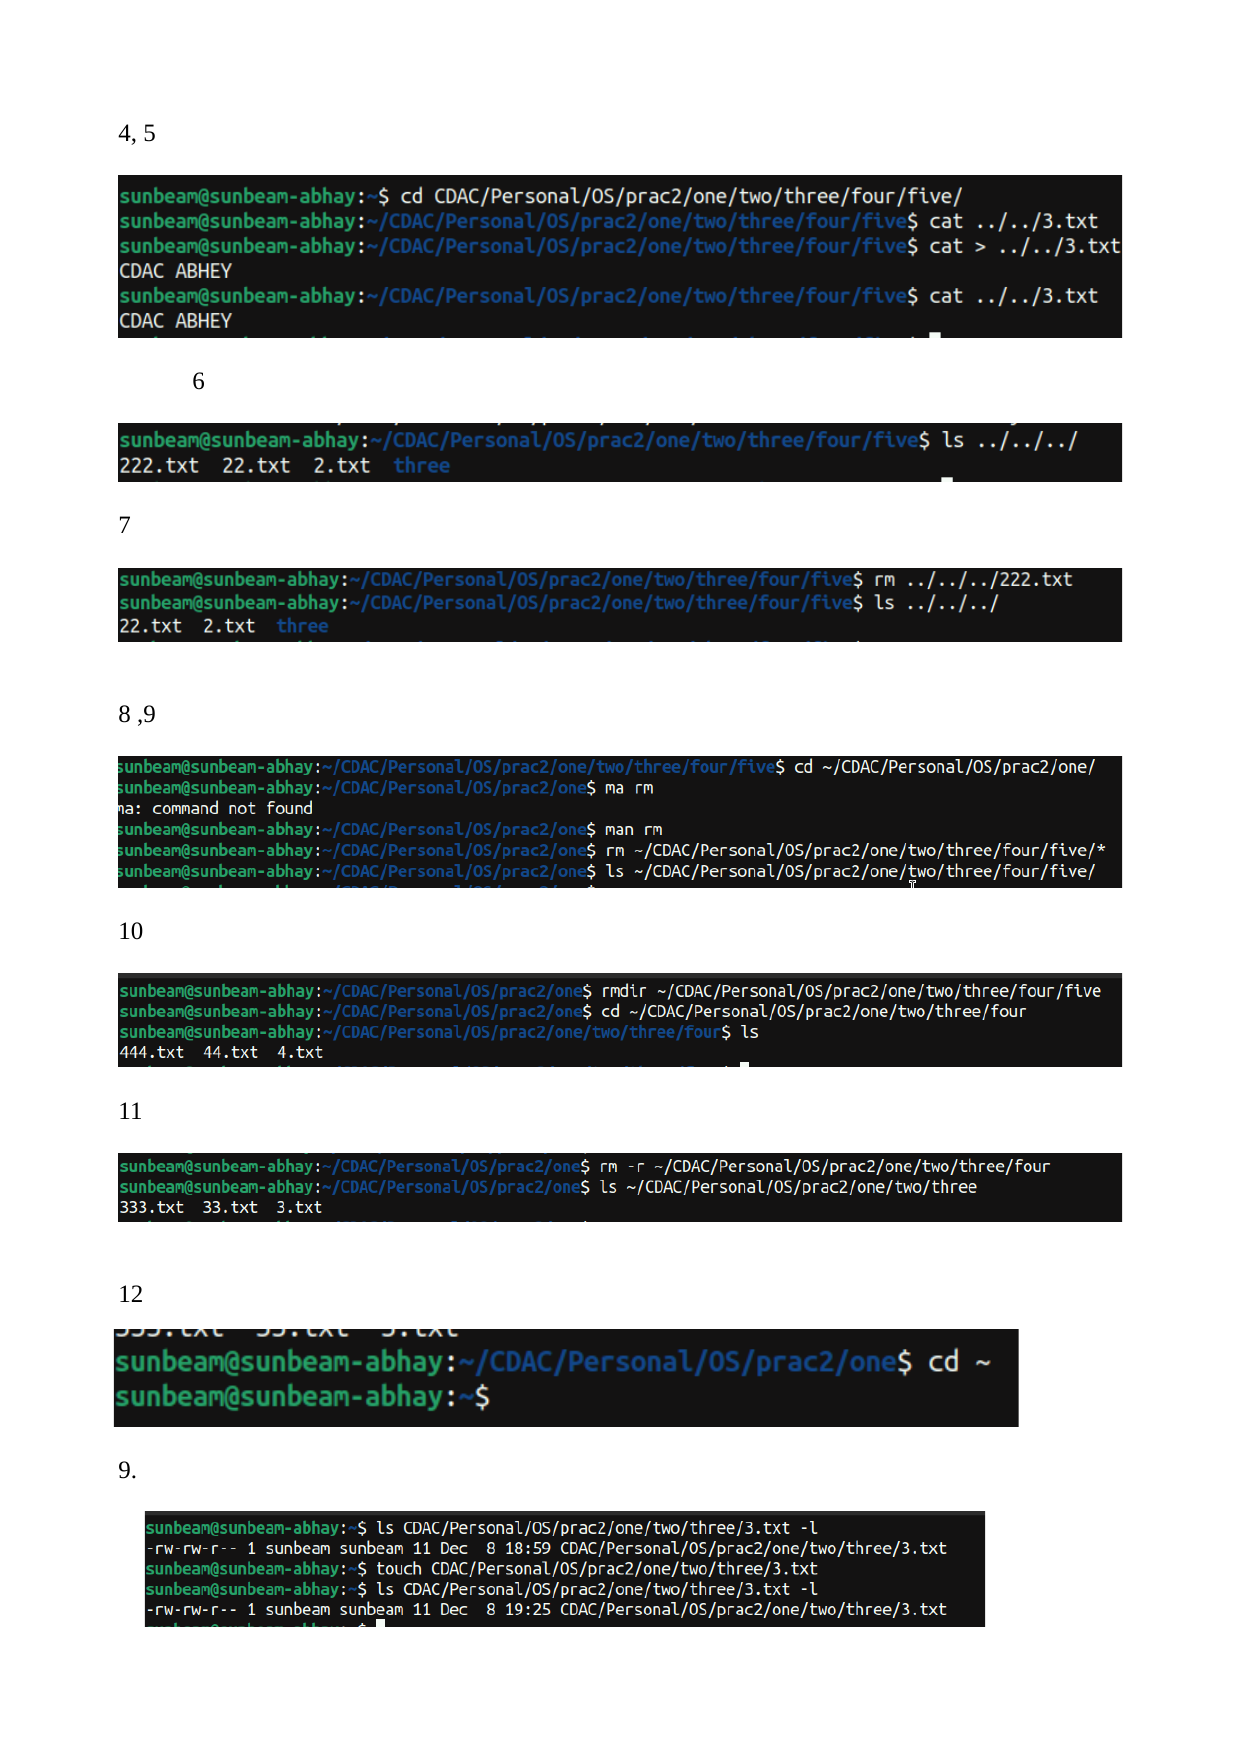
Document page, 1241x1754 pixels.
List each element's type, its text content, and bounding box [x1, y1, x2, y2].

text 8 ,9 [118, 699, 1122, 728]
picture [118, 175, 1123, 338]
picture [113, 1329, 1019, 1427]
text 12 [118, 1279, 1122, 1308]
text 7 [118, 511, 1122, 539]
picture [118, 423, 1123, 482]
picture [118, 756, 1123, 888]
picture [118, 568, 1123, 642]
text 9. [118, 1455, 1122, 1484]
picture [118, 973, 1123, 1067]
text 11 [118, 1096, 1122, 1124]
picture [144, 1511, 986, 1627]
picture [118, 1153, 1123, 1222]
text 10 [118, 916, 1122, 945]
text 4, 5 [118, 118, 1122, 147]
text 6 [118, 366, 1122, 395]
